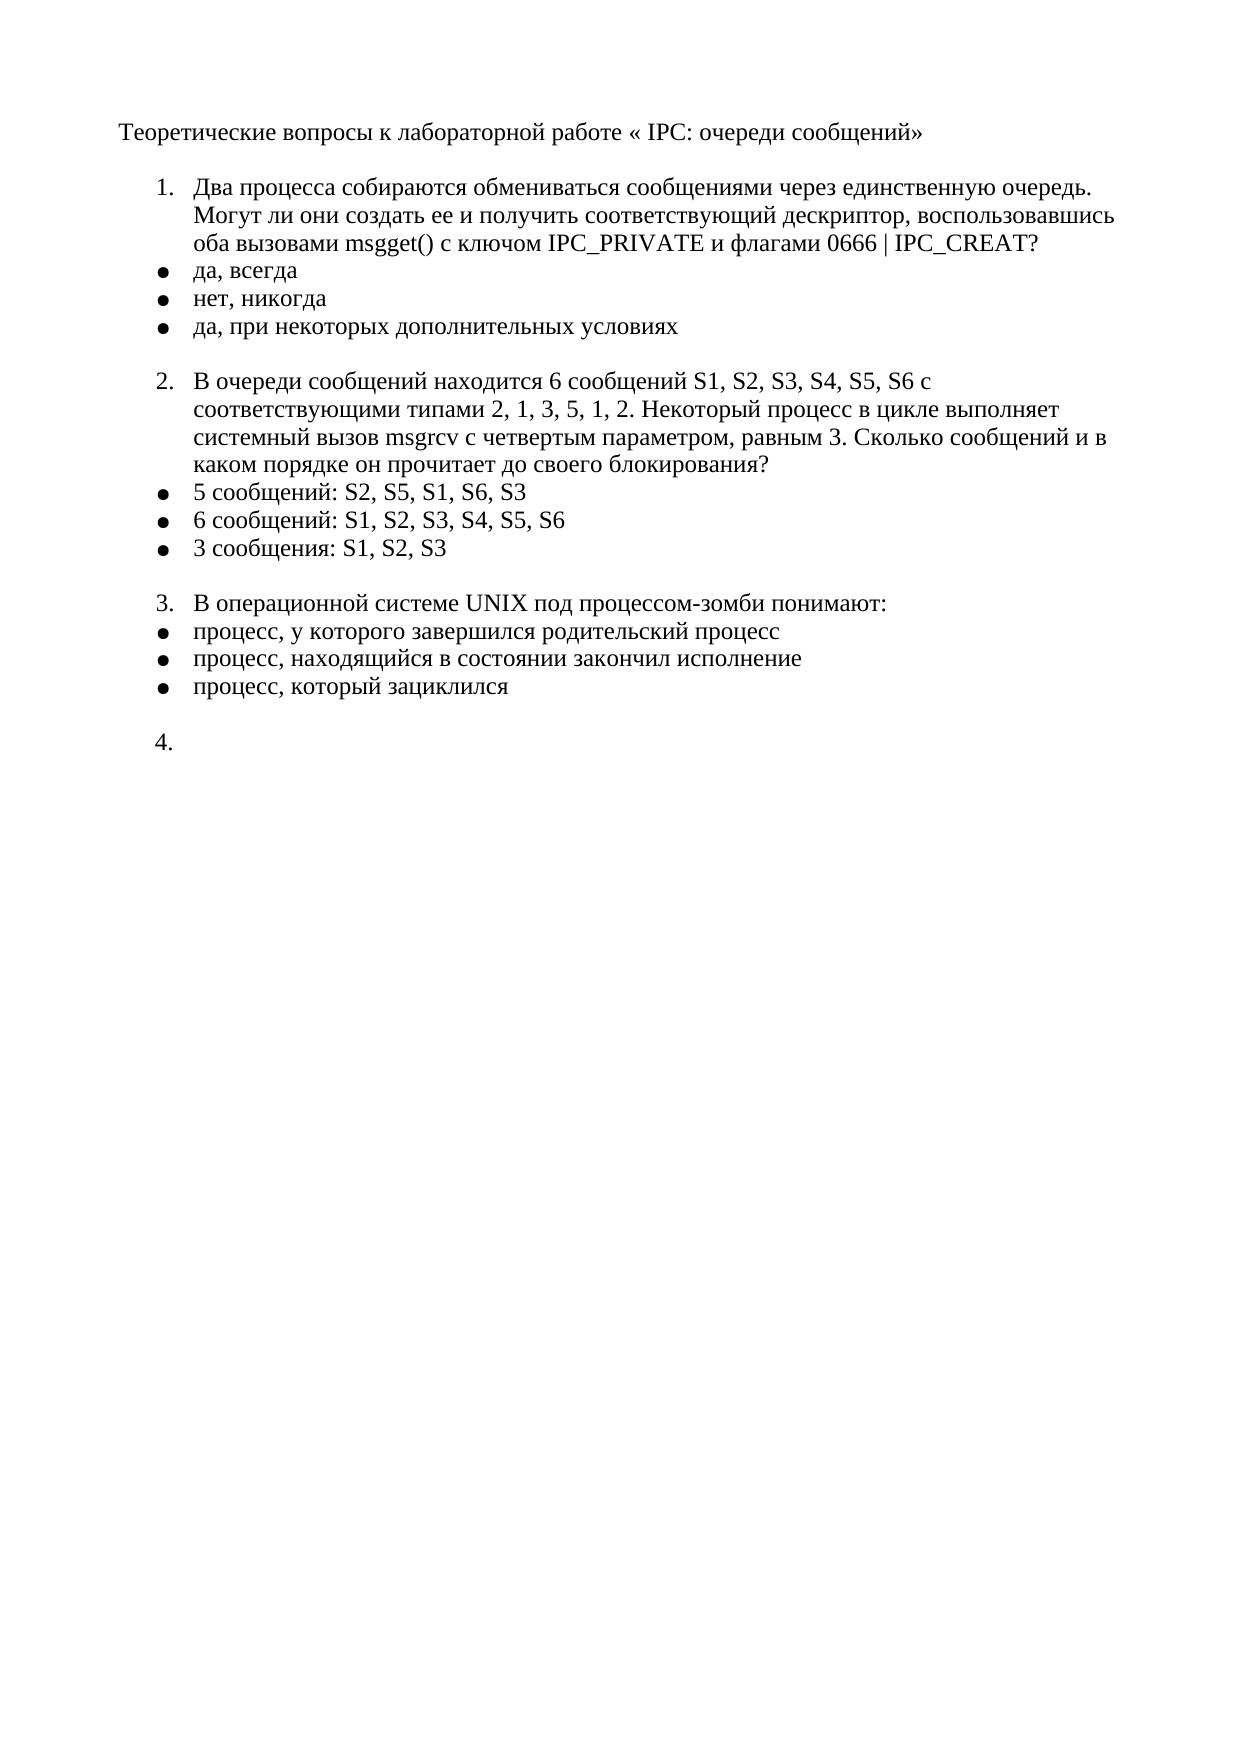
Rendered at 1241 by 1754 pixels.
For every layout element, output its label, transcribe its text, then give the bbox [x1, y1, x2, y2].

list процесс, который зациклился [156, 672, 1122, 700]
list 3 сообщения: S1, S2, S3 [156, 534, 1122, 561]
list процесс, находящийся в состоянии закончил исполнение [156, 644, 1122, 672]
list В очереди сообщений находится 6 сообщений S1, S2, S3, S4, S5, S6 с соответствующими типами 2, 1, 3, 5, 1, 2. Некоторый процесс в цикле выполняет системный вызов msgrcv c четвертым параметром, равным 3. Сколько сообщений и в каком порядке он прочитает до своего блокирования? [156, 367, 1122, 478]
list Два процесса собираются обмениваться сообщениями через единственную очередь. Могут ли они создать ее и получить соответствующий дескриптор, воспользовавшись оба вызовами msgget() с ключом IPC_PRIVATE и флагами 0666 | IPC_CREAT? [156, 173, 1122, 257]
list да, всегда [156, 257, 1122, 284]
list В операционной системе UNIX под процессом-зомби понимают: [156, 589, 1122, 617]
list нет, никогда [156, 284, 1122, 312]
list да, при некоторых дополнительных условиях [156, 312, 1122, 340]
text Теоретические вопросы к лабораторной работе « IPC: очереди сообщений» [118, 118, 1122, 146]
list 6 сообщений: S1, S2, S3, S4, S5, S6 [156, 506, 1122, 534]
list 5 сообщений: S2, S5, S1, S6, S3 [156, 478, 1122, 506]
list процесс, у которого завершился родительский процесс [156, 617, 1122, 644]
